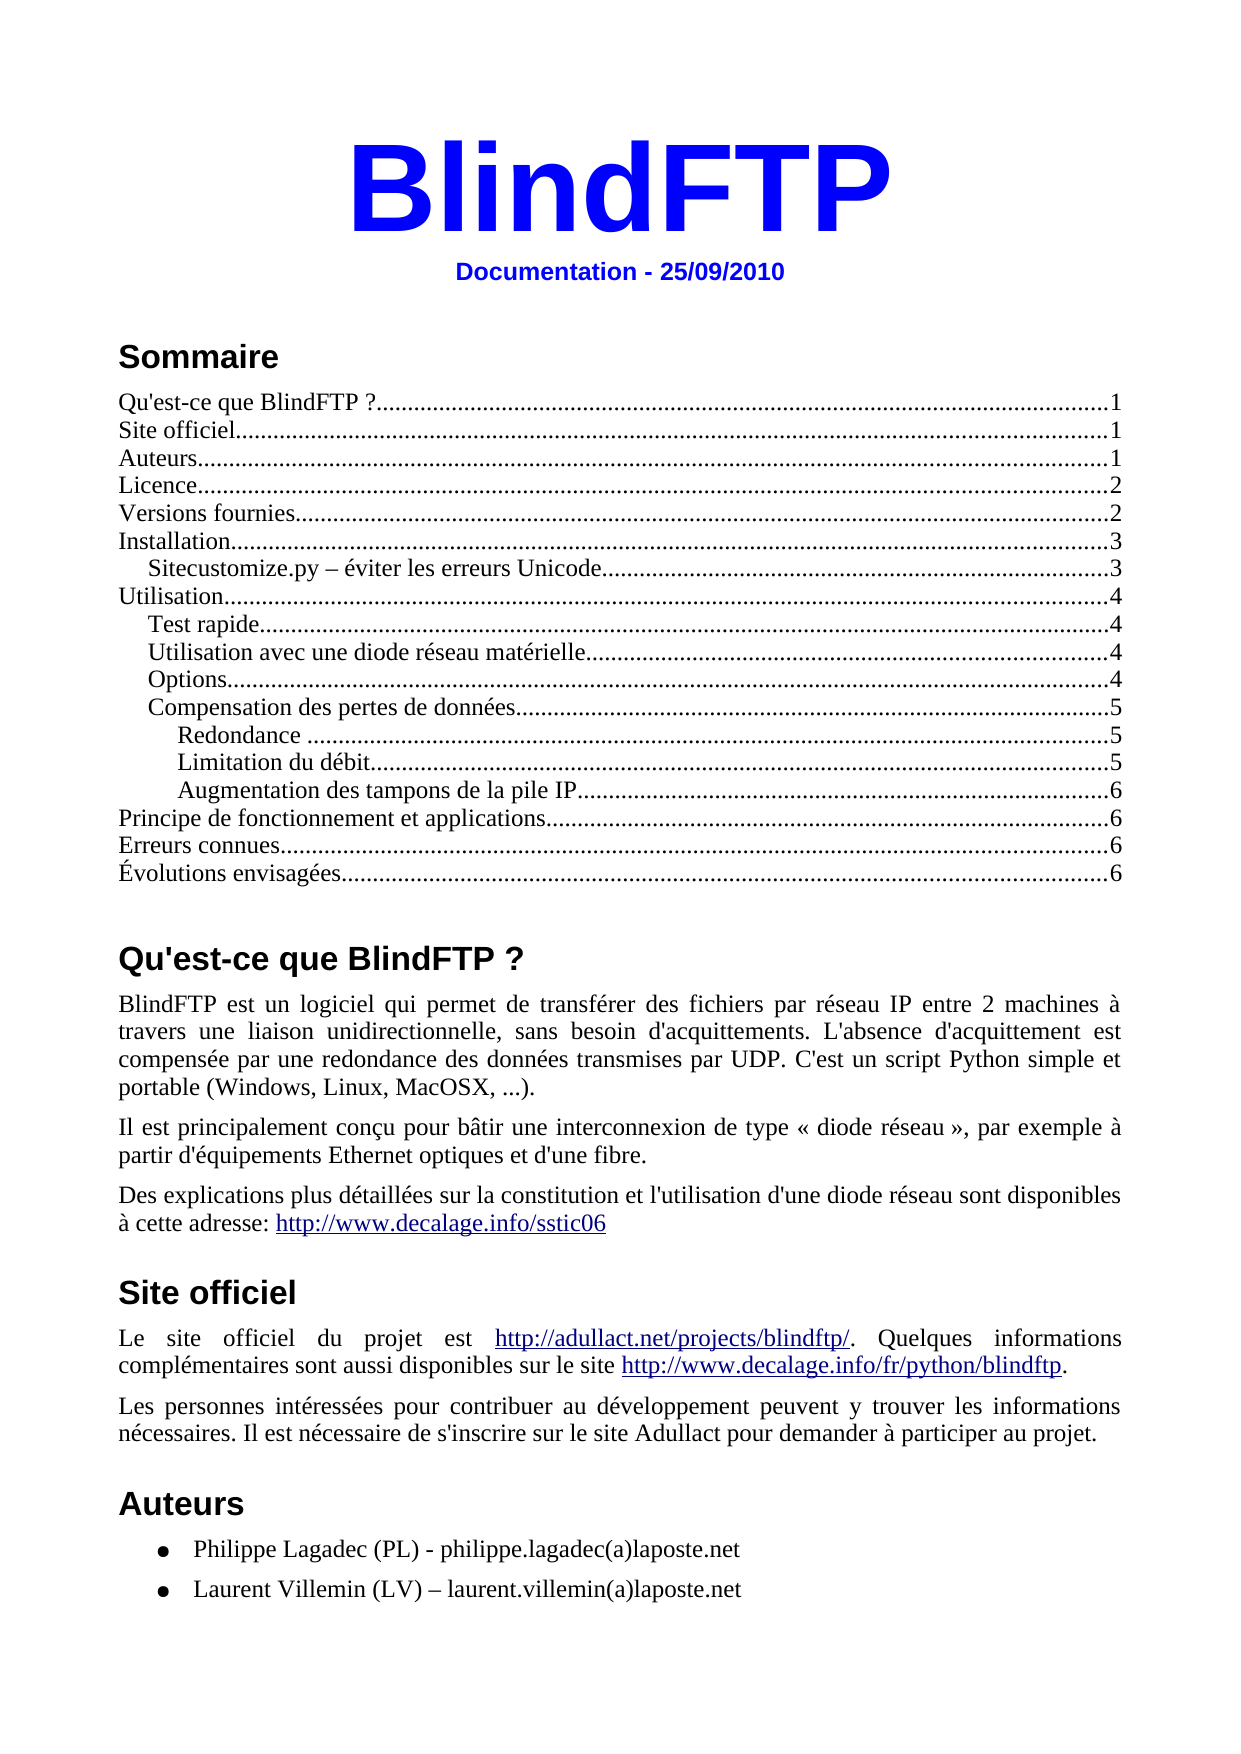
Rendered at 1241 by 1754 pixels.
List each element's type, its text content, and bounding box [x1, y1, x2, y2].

text Il est principalement conçu pour bâtir une interconnexion de type « diode réseau », par exemple à partir d'équipements Ethernet optiques et d'une fibre. [118, 1113, 1122, 1168]
text Erreurs connues 6 [118, 832, 1122, 859]
subtitle Auteurs [118, 1485, 1122, 1522]
subtitle Qu'est-ce que BlindFTP ? [118, 940, 1122, 977]
text Auteurs 1 [118, 444, 1122, 471]
text BlindFTP est un logiciel qui permet de transférer des fichiers par réseau IP entre 2 machines à travers une liaison unidirectionnelle, sans besoin d'acquittements. L'absence d'acquittement est compensée par une redondance des données transmises par UDP. C'est un script Python simple et portable (Windows, Linux, MacOSX, ...). [118, 990, 1122, 1101]
text Qu'est-ce que BlindFTP ? 1 [118, 388, 1122, 416]
list Philippe Lagadec (PL) - philippe.lagadec(a)laposte.net [156, 1535, 1122, 1562]
text Compensation des pertes de données 5 [148, 693, 1122, 721]
subtitle Site officiel [118, 1274, 1122, 1311]
text Licence 2 [118, 471, 1122, 499]
text BlindFTP [118, 118, 1122, 258]
text Utilisation avec une diode réseau matérielle 4 [148, 638, 1122, 665]
text Installation 3 [118, 527, 1122, 554]
text Options 4 [148, 665, 1122, 693]
text Redondance 5 [177, 721, 1122, 748]
text Le site officiel du projet est http://adullact.net/projects/blindftp/. Quelques informations complémentaires sont aussi disponibles sur le site http://www.decalage.info/fr/python/blindftp. [118, 1324, 1122, 1379]
text Les personnes intéressées pour contribuer au développement peuvent y trouver les informations nécessaires. Il est nécessaire de s'inscrire sur le site Adullact pour demander à participer au projet. [118, 1392, 1122, 1447]
subtitle Sommaire [118, 338, 1122, 376]
text Des explications plus détaillées sur la constitution et l'utilisation d'une diode réseau sont disponibles à cette adresse: http://www.decalage.info/sstic06 [118, 1181, 1122, 1236]
text Évolutions envisagées 6 [118, 859, 1122, 887]
text Documentation - 25/09/2010 [118, 258, 1122, 286]
text Limitation du débit 5 [177, 748, 1122, 776]
list Laurent Villemin (LV) – laurent.villemin(a)laposte.net [156, 1575, 1122, 1603]
text Versions fournies 2 [118, 499, 1122, 527]
text Site officiel 1 [118, 416, 1122, 444]
text Utilisation 4 [118, 582, 1122, 610]
text Principe de fonctionnement et applications 6 [118, 804, 1122, 832]
text Sitecustomize.py – éviter les erreurs Unicode 3 [148, 554, 1122, 582]
text Augmentation des tampons de la pile IP 6 [177, 776, 1122, 804]
text Test rapide 4 [148, 610, 1122, 638]
